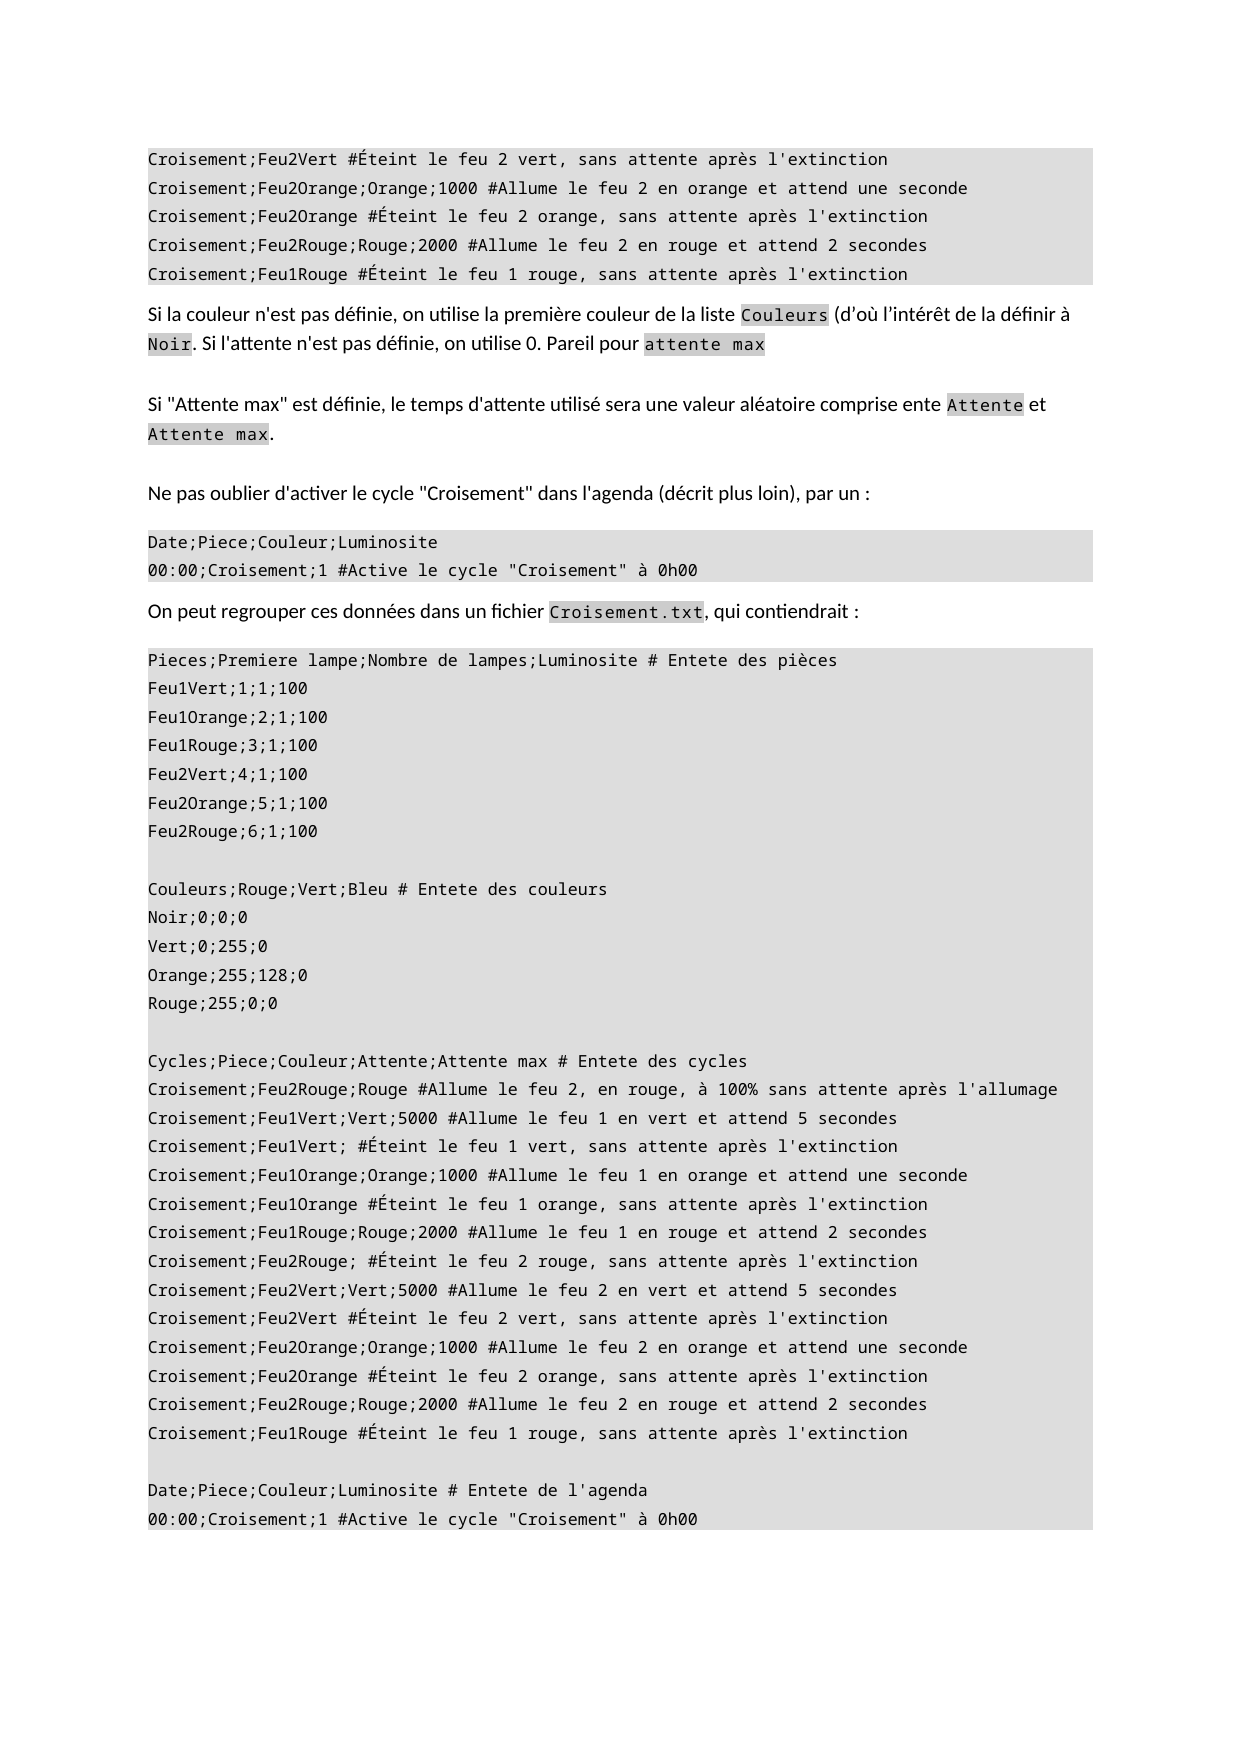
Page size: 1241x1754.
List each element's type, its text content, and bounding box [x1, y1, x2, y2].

text Feu2Vert;4;1;100 [148, 763, 1093, 785]
text 00:00;Croisement;1 #Active le cycle "Croisement" à 0h00 [148, 1507, 1093, 1530]
text Croisement;Feu2Orange #Éteint le feu 2 orange, sans attente après l'extinction [148, 205, 1093, 228]
text Croisement;Feu2Rouge;Rouge #Allume le feu 2, en rouge, à 100% sans attente après l'allumage [148, 1078, 1093, 1101]
text Croisement;Feu1Rouge #Éteint le feu 1 rouge, sans attente après l'extinction [148, 262, 1093, 285]
text Croisement;Feu1Rouge;Rouge;2000 #Allume le feu 1 en rouge et attend 2 secondes [148, 1221, 1093, 1244]
text Croisement;Feu2Rouge; #Éteint le feu 2 rouge, sans attente après l'extinction [148, 1250, 1093, 1272]
text Croisement;Feu2Orange;Orange;1000 #Allume le feu 2 en orange et attend une seconde [148, 176, 1093, 199]
text Feu1Rouge;3;1;100 [148, 734, 1093, 757]
text Couleurs;Rouge;Vert;Bleu # Entete des couleurs [148, 877, 1093, 900]
text 00:00;Croisement;1 #Active le cycle "Croisement" à 0h00 [148, 559, 1093, 582]
text Noir;0;0;0 [148, 906, 1093, 929]
text Vert;0;255;0 [148, 934, 1093, 957]
text Si "Attente max" est définie, le temps d'attente utilisé sera une valeur aléatoire comprise ente Attente et Attente max. [148, 391, 1093, 445]
text Cycles;Piece;Couleur;Attente;Attente max # Entete des cycles [148, 1049, 1093, 1072]
text Pieces;Premiere lampe;Nombre de lampes;Luminosite # Entete des pièces [148, 648, 1093, 671]
text Feu2Rouge;6;1;100 [148, 820, 1093, 843]
text Feu1Vert;1;1;100 [148, 677, 1093, 699]
text On peut regrouper ces données dans un fichier Croisement.txt, qui contiendrait : [148, 598, 1093, 623]
text Croisement;Feu2Orange #Éteint le feu 2 orange, sans attente après l'extinction [148, 1364, 1093, 1387]
text Date;Piece;Couleur;Luminosite # Entete de l'agenda [148, 1479, 1093, 1502]
text Rouge;255;0;0 [148, 992, 1093, 1014]
text Orange;255;128;0 [148, 963, 1093, 986]
text Croisement;Feu2Orange;Orange;1000 #Allume le feu 2 en orange et attend une seconde [148, 1336, 1093, 1358]
text Croisement;Feu1Orange;Orange;1000 #Allume le feu 1 en orange et attend une seconde [148, 1164, 1093, 1186]
text Croisement;Feu2Rouge;Rouge;2000 #Allume le feu 2 en rouge et attend 2 secondes [148, 233, 1093, 256]
text Croisement;Feu1Rouge #Éteint le feu 1 rouge, sans attente après l'extinction [148, 1422, 1093, 1444]
text Feu2Orange;5;1;100 [148, 791, 1093, 814]
text Croisement;Feu2Vert #Éteint le feu 2 vert, sans attente après l'extinction [148, 1307, 1093, 1330]
text Croisement;Feu2Vert #Éteint le feu 2 vert, sans attente après l'extinction [148, 148, 1093, 170]
text Croisement;Feu2Vert;Vert;5000 #Allume le feu 2 en vert et attend 5 secondes [148, 1278, 1093, 1301]
text Croisement;Feu1Orange #Éteint le feu 1 orange, sans attente après l'extinction [148, 1192, 1093, 1215]
text Feu1Orange;2;1;100 [148, 705, 1093, 728]
text Date;Piece;Couleur;Luminosite [148, 530, 1093, 553]
text Si la couleur n'est pas définie, on utilise la première couleur de la liste Couleurs (d’où l’intérêt de la définir à Noir. Si l'attente n'est pas définie, on utilise 0. Pareil pour attente max [148, 301, 1093, 356]
text Croisement;Feu1Vert;Vert;5000 #Allume le feu 1 en vert et attend 5 secondes [148, 1106, 1093, 1129]
text Croisement;Feu2Rouge;Rouge;2000 #Allume le feu 2 en rouge et attend 2 secondes [148, 1393, 1093, 1416]
text Croisement;Feu1Vert; #Éteint le feu 1 vert, sans attente après l'extinction [148, 1135, 1093, 1158]
text Ne pas oublier d'activer le cycle "Croisement" dans l'agenda (décrit plus loin), par un : [148, 480, 1093, 506]
